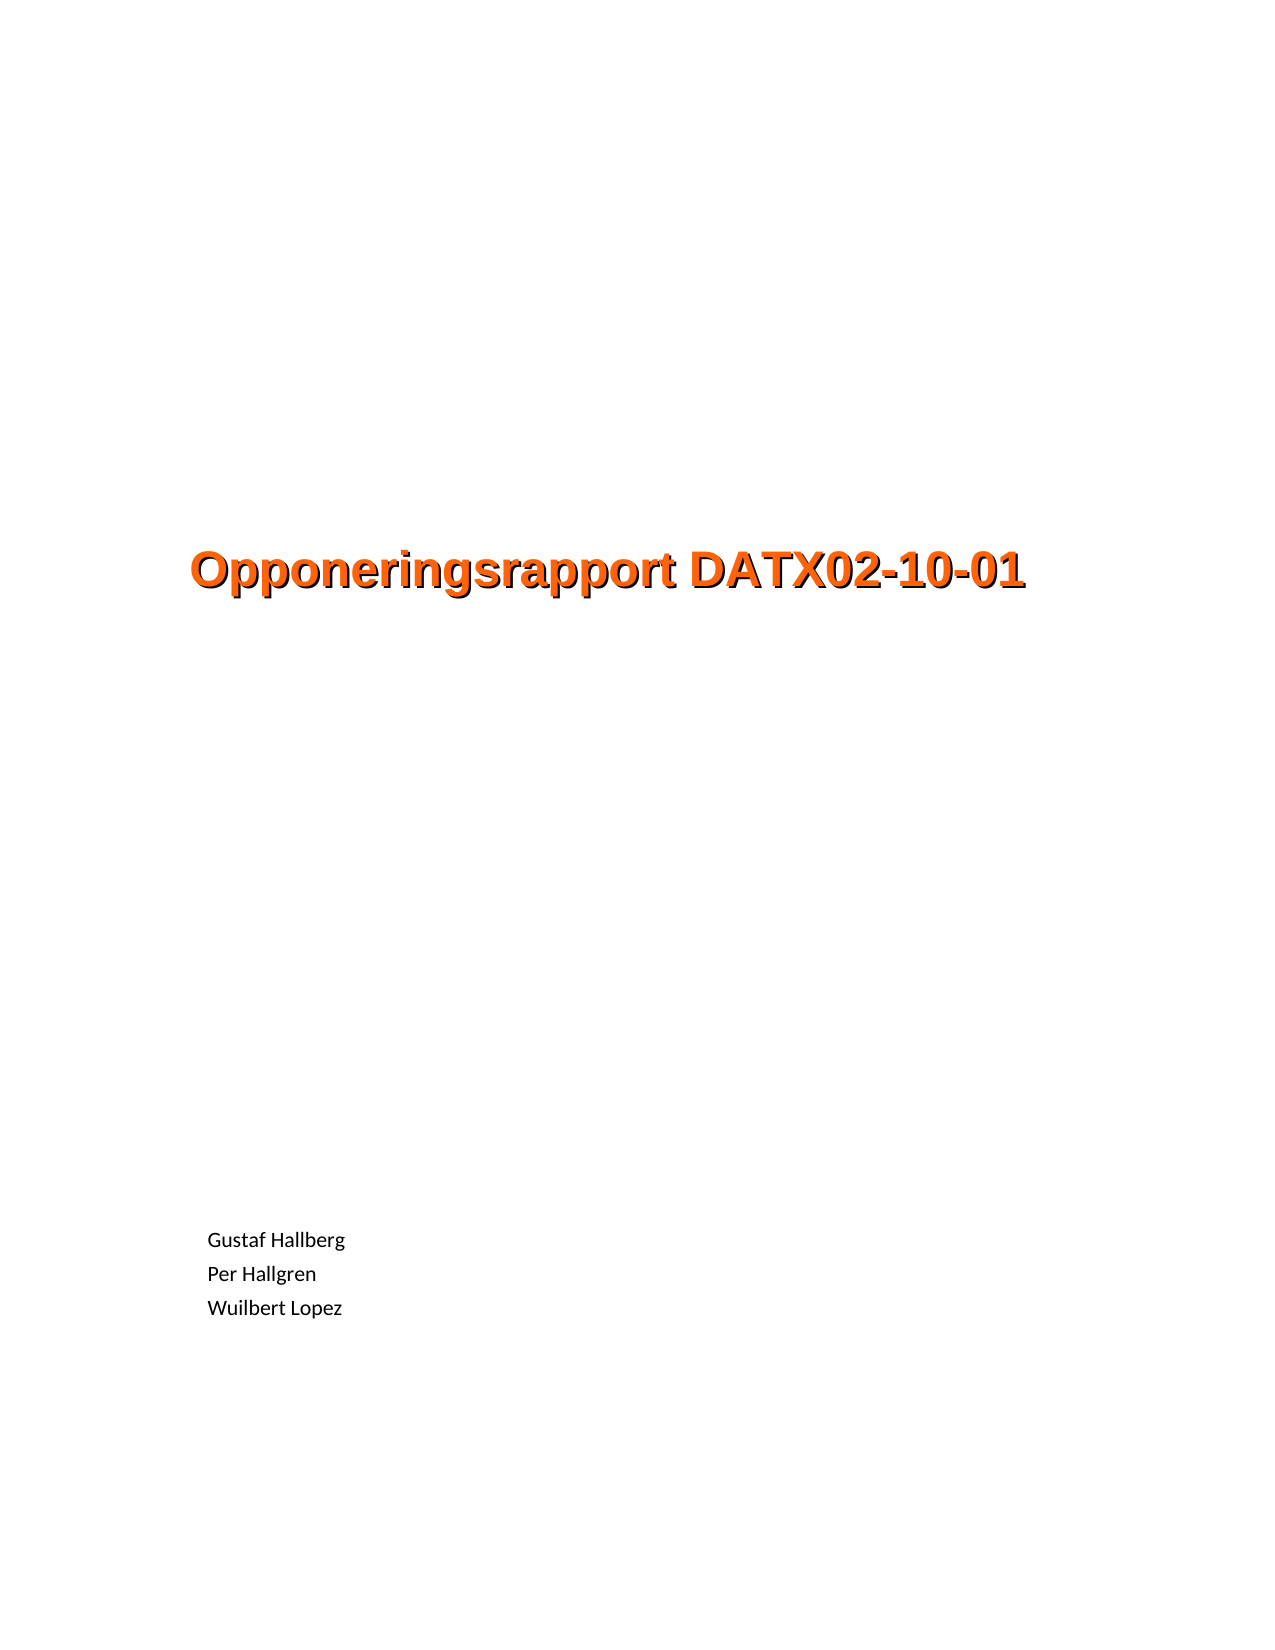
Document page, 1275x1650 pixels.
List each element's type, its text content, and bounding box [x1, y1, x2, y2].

text Wuilbert Lopez [342, 1299, 1171, 1321]
text Per Hallgren [316, 1265, 1171, 1287]
subtitle Opponeringsrapport DATX02-10-01 [1025, 541, 1171, 597]
text Gustaf Hallberg [345, 1231, 1171, 1252]
